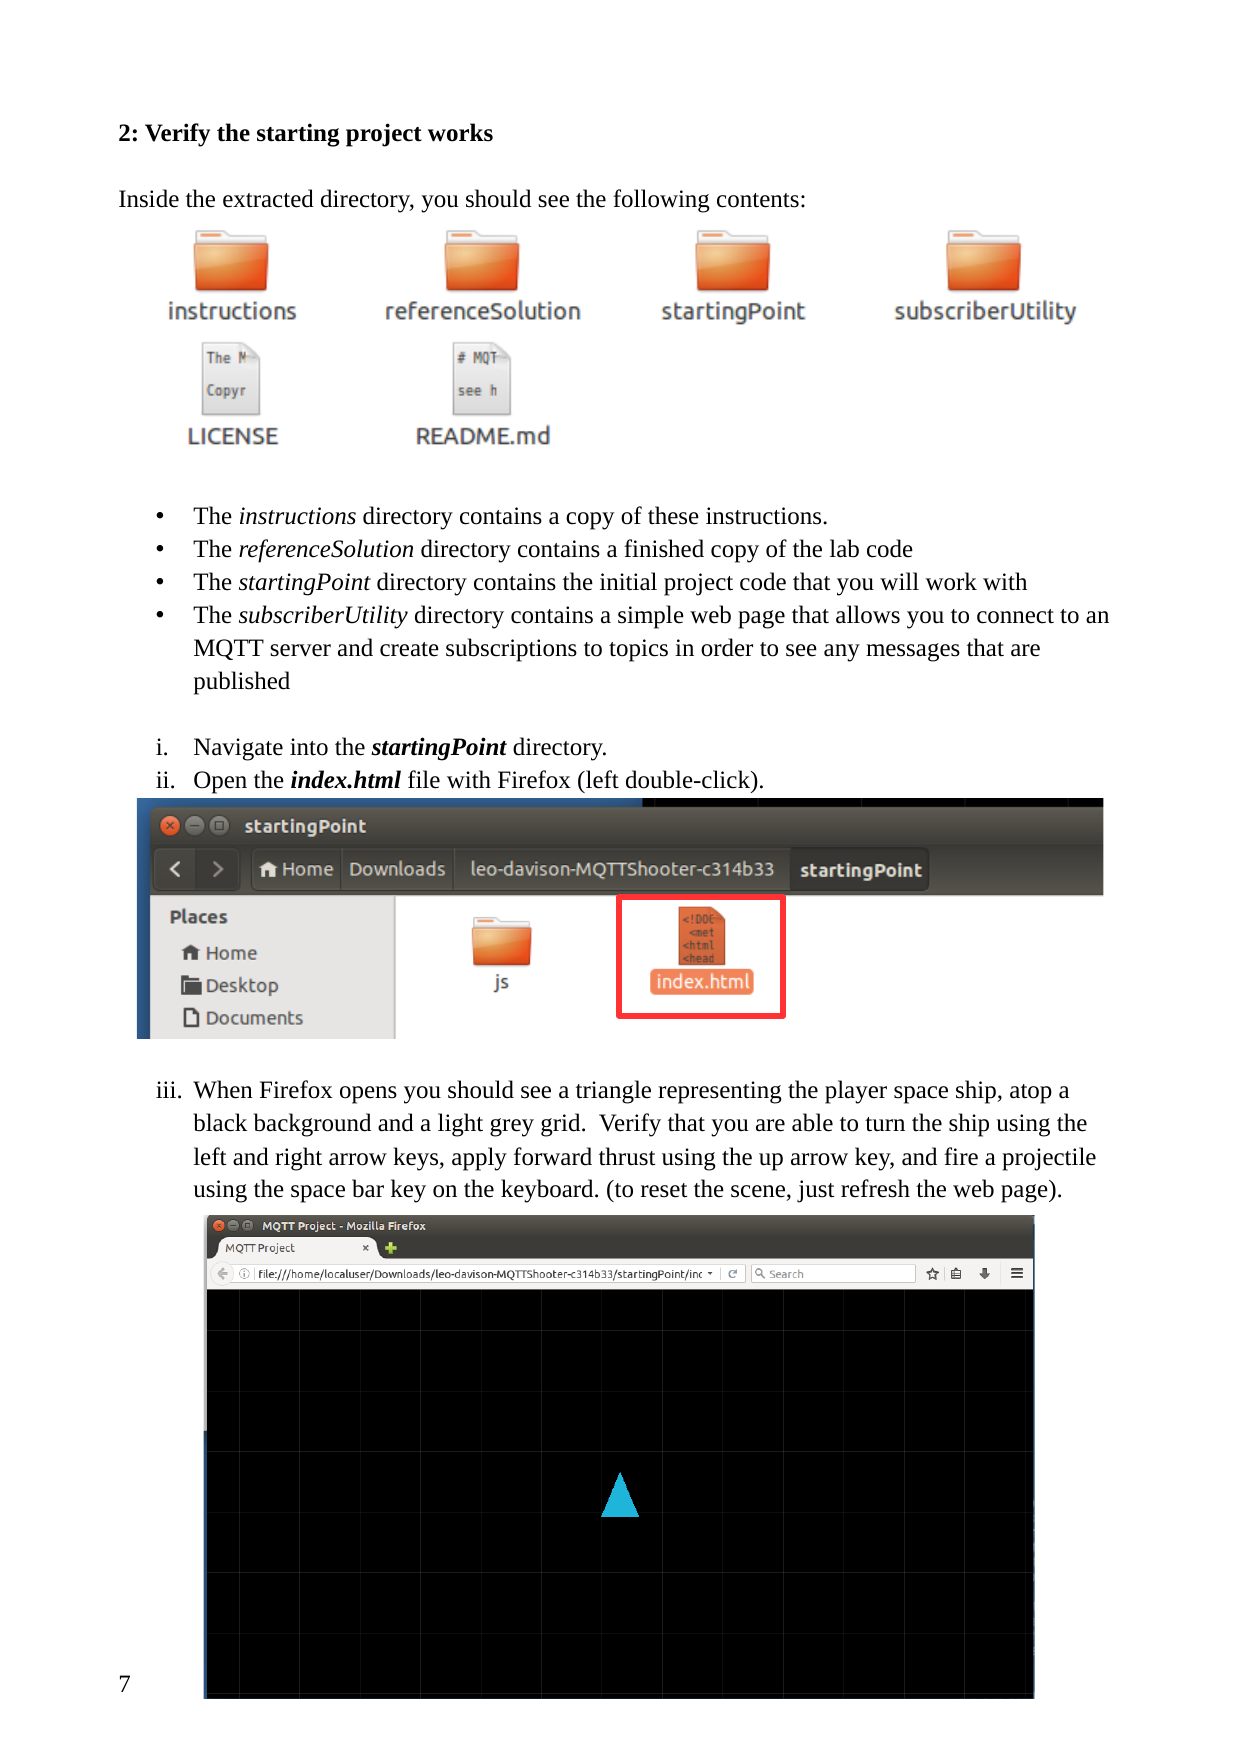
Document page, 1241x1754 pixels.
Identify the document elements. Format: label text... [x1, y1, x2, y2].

text Inside the extracted directory, you should see the following contents: [118, 184, 1122, 213]
list The referenceSolution directory contains a finished copy of the lab code [156, 534, 1122, 563]
picture [203, 1215, 1035, 1699]
list When Firefox opens you should see a triangle representing the player space ship, atop a black background and a light grey grid. Verify that you are able to turn the ship using the left and right arrow keys, apply forward thrust using the up arrow key, and fire a projectile using the space bar key on the keyboard. (to reset the scene, just refresh the web page). [156, 1076, 1122, 1203]
text 2: Verify the starting project works [118, 118, 1122, 147]
list The instructions directory contains a copy of these instructions. [156, 501, 1122, 530]
list Open the index.html file with Firefox (left double-click). [156, 765, 1122, 794]
list Navigate into the startingPoint directory. [156, 732, 1122, 761]
picture [136, 798, 1104, 1039]
picture [118, 217, 1123, 464]
list The startingPoint directory contains the initial project code that you will work with [156, 567, 1122, 596]
list The subscriberUtility directory contains a simple web page that allows you to connect to an MQTT server and create subscriptions to topics in order to see any messages that are published [156, 600, 1122, 695]
